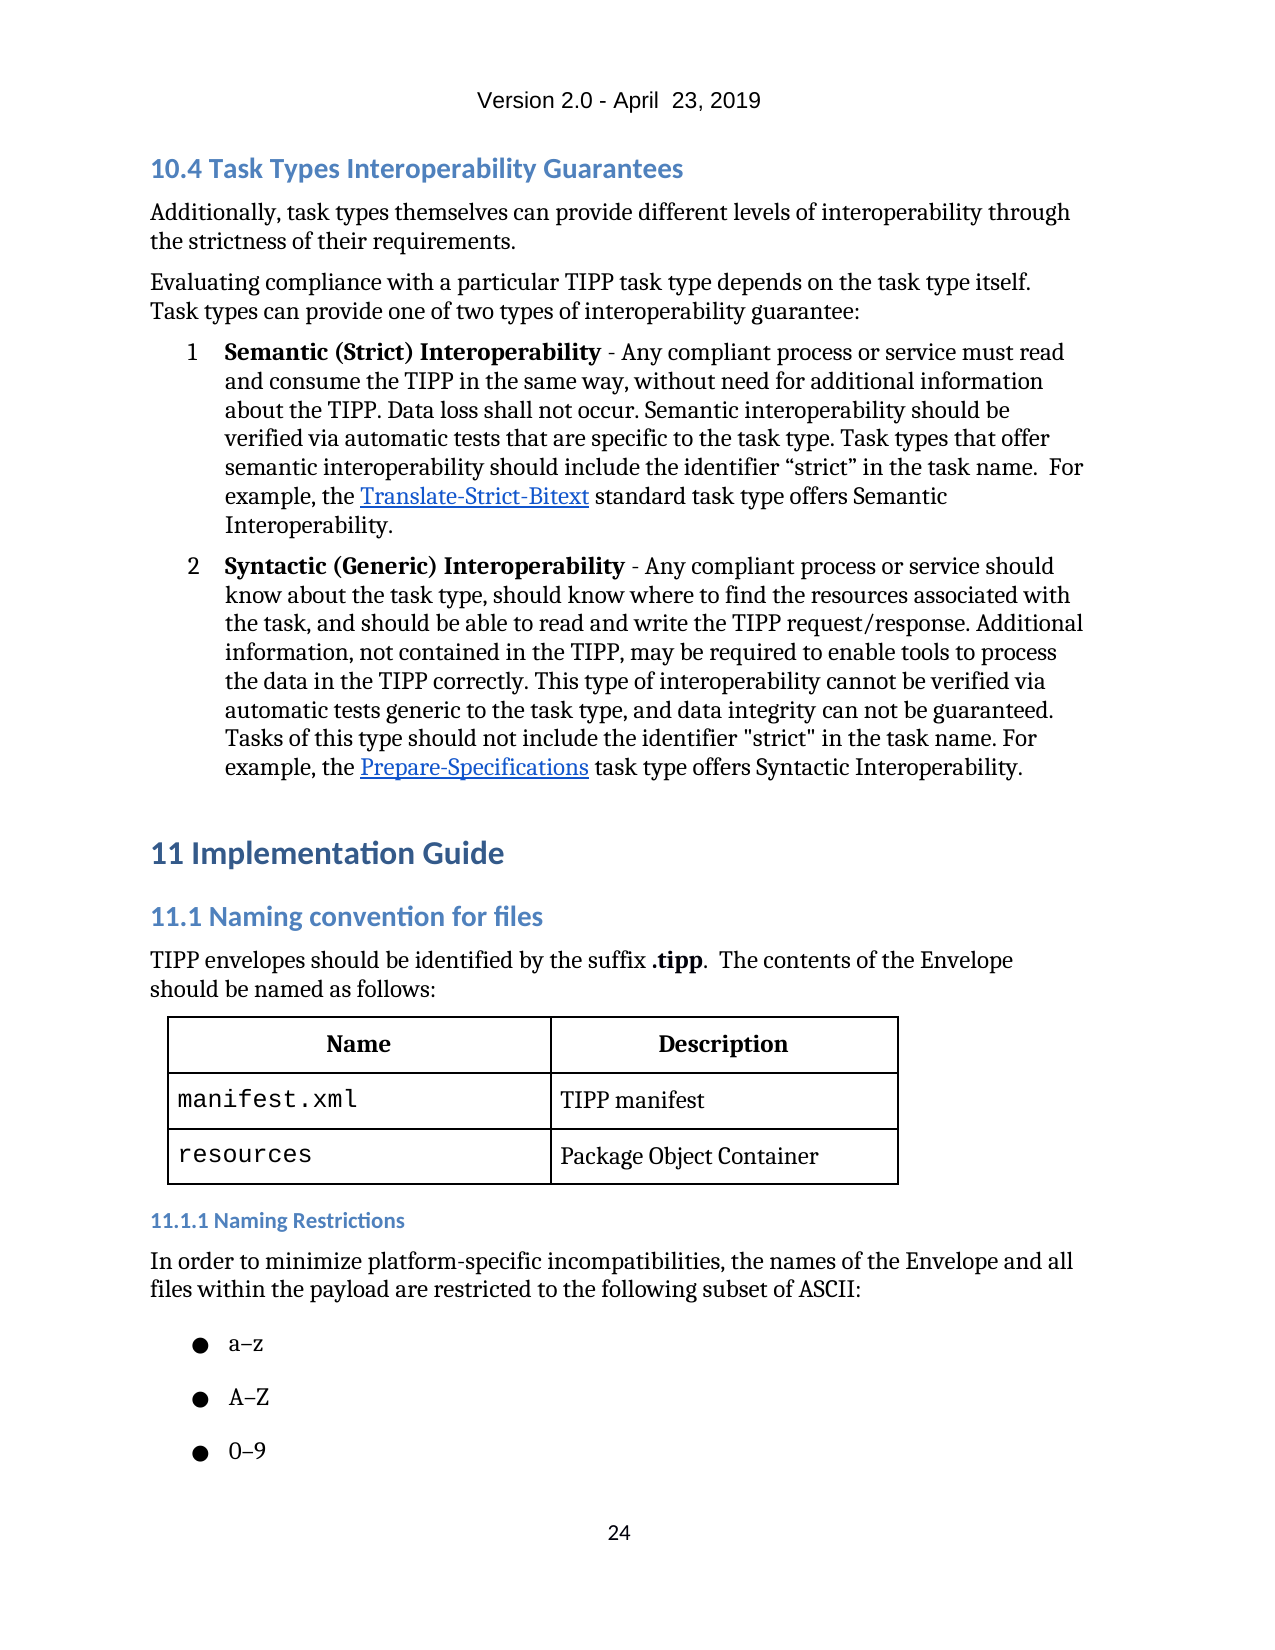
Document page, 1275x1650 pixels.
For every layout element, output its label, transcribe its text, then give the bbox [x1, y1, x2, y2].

text TIPP envelopes should be identified by the suffix .tipp. The contents of the Envelope should be named as follows: [150, 946, 1087, 1003]
list Syntactic (Generic) Interoperability - Any compliant process or service should know about the task type, should know where to find the resources associated with the task, and should be able to read and write the TIPP request/response. Additional information, not contained in the TIPP, may be required to enable tools to process the data in the TIPP correctly. This type of interoperability cannot be verified via automatic tests generic to the task type, and data integrity can not be guaranteed. Tasks of this type should not include the identifier "strict" in the task name. For example, the Prepare-Specifications task type offers Syntactic Interoperability. [188, 552, 1087, 782]
text In order to minimize platform-specific incompatibilities, the names of the Envelope and all files within the payload are restricted to the following subset of ASCII: [150, 1247, 1087, 1304]
subtitle 10.4 Task Types Interoperability Guarantees [150, 150, 1087, 186]
table_cell resources [169, 1130, 550, 1183]
subtitle 11.1.1 Naming Restrictions [150, 1206, 1087, 1234]
list a–z [191, 1329, 1087, 1358]
table_header Name [169, 1018, 550, 1072]
subtitle 11.1 Naming convention for files [150, 898, 1087, 933]
table_cell manifest.xml [169, 1074, 550, 1127]
list A–Z [191, 1383, 1087, 1412]
table_header Description [552, 1018, 897, 1072]
subtitle 11 Implementation Guide [150, 832, 1087, 873]
table_cell TIPP manifest [552, 1074, 897, 1127]
text Evaluating compliance with a particular TIPP task type depends on the task type itself. Task types can provide one of two types of interoperability guarantee: [150, 268, 1087, 326]
list Semantic (Strict) Interoperability - Any compliant process or service must read and consume the TIPP in the same way, without need for additional information about the TIPP. Data loss shall not occur. Semantic interoperability should be verified via automatic tests that are specific to the task type. Task types that offer semantic interoperability should include the identifier “strict” in the task name. For example, the Translate-Strict-Bitext standard task type offers Semantic Interoperability. [188, 338, 1087, 539]
text Additionally, task types themselves can provide different levels of interoperability through the strictness of their requirements. [150, 198, 1087, 256]
table_cell Package Object Container [552, 1130, 897, 1183]
list 0–9 [191, 1437, 1087, 1465]
